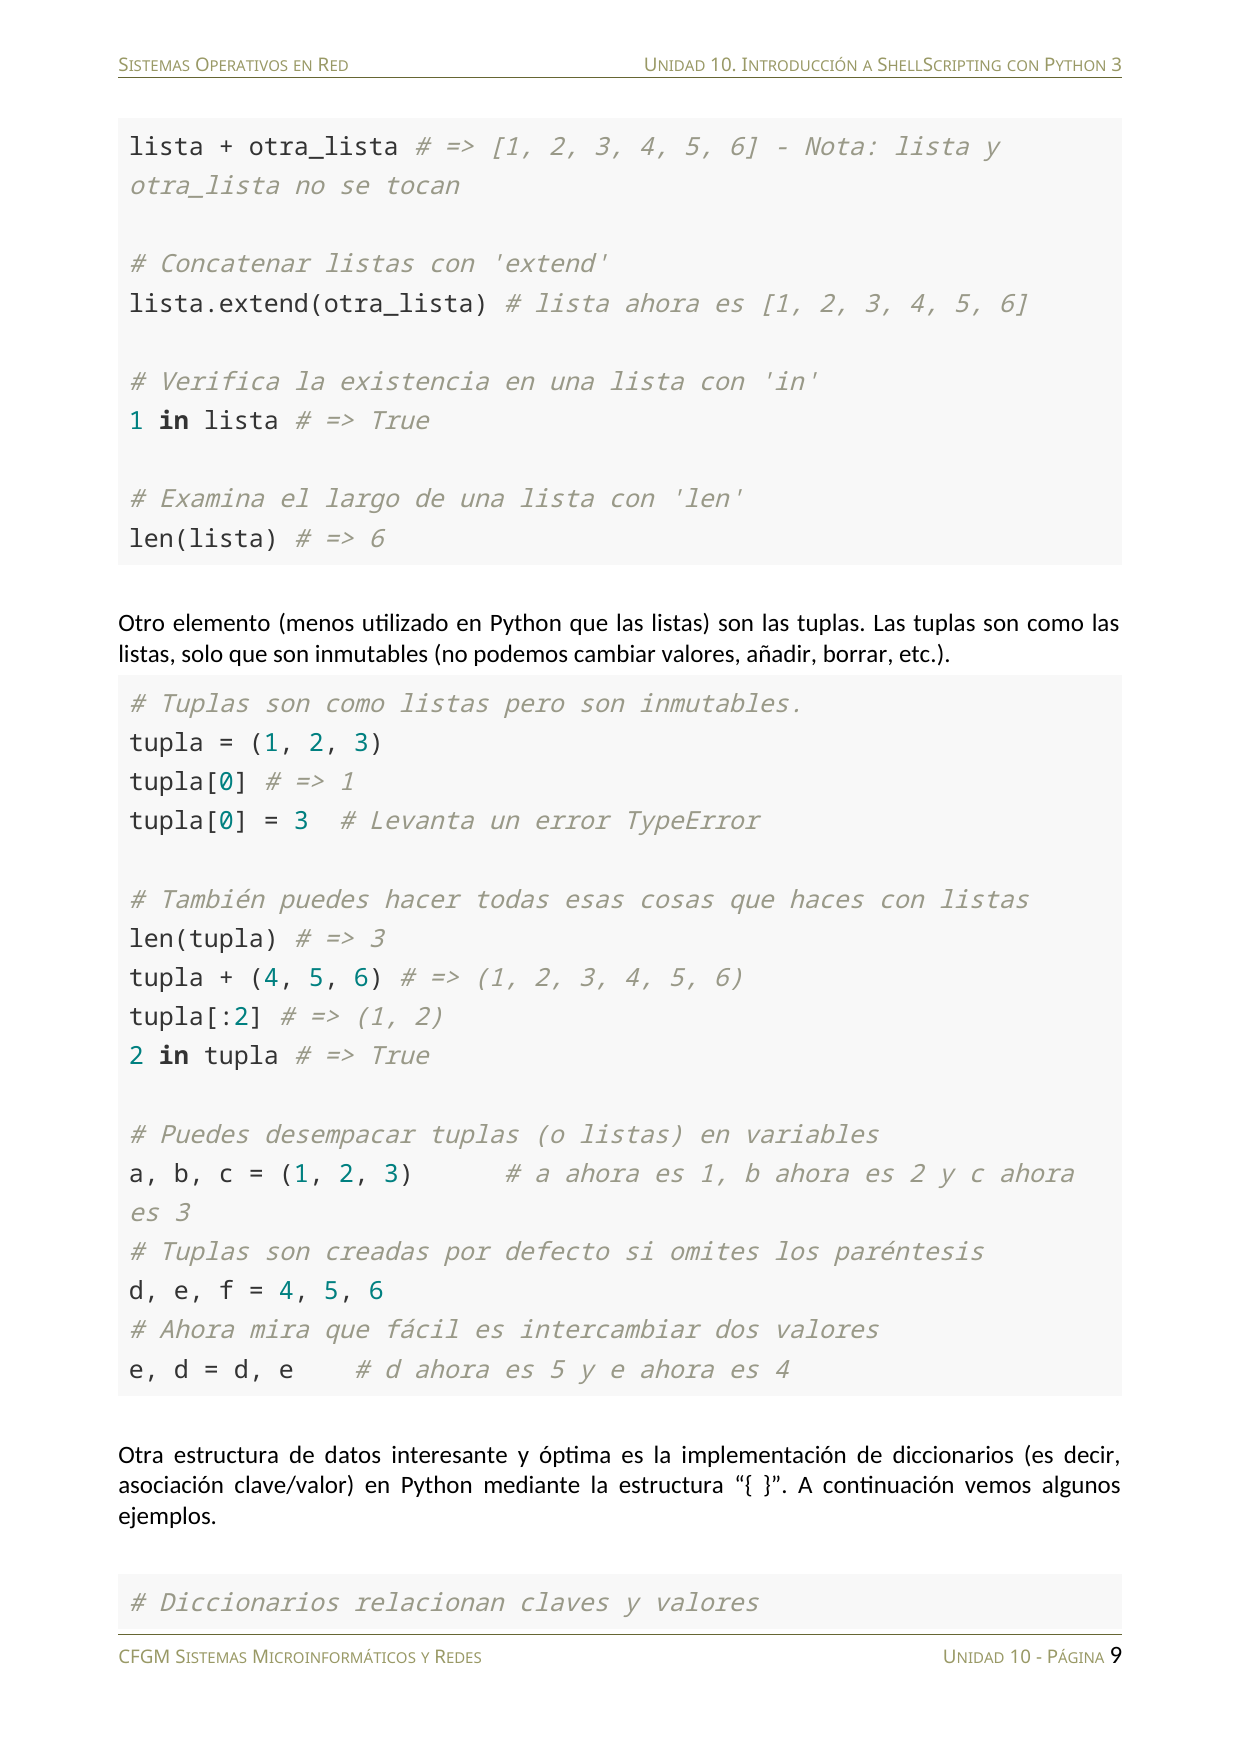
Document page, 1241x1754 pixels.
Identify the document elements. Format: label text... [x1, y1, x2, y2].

text Otro elemento (menos utilizado en Python que las listas) son las tuplas. Las tuplas son como las listas, solo que son inmutables (no podemos cambiar valores, añadir, borrar, etc.). [118, 608, 1122, 669]
table_header lista + otra_lista # => [1, 2, 3, 4, 5, 6] - Nota: lista y otra_lista no se tocan # Concatenar listas con 'extend' lista.extend(otra_lista) # lista ahora es [1, 2, 3, 4, 5, 6] # Verifica la existencia en una lista con 'in' 1 in lista # => True # Examina el largo de una lista con 'len' len(lista) # => 6 [118, 118, 1122, 565]
table_header # Tuplas son como listas pero son inmutables. tupla = (1, 2, 3) tupla[0] # => 1 tupla[0] = 3 # Levanta un error TypeError # También puedes hacer todas esas cosas que haces con listas len(tupla) # => 3 tupla + (4, 5, 6) # => (1, 2, 3, 4, 5, 6) tupla[:2] # => (1, 2) 2 in tupla # => True # Puedes desempacar tuplas (o listas) en variables a, b, c = (1, 2, 3) # a ahora es 1, b ahora es 2 y c ahora es 3 # Tuplas son creadas por defecto si omites los paréntesis d, e, f = 4, 5, 6 # Ahora mira que fácil es intercambiar dos valores e, d = d, e # d ahora es 5 y e ahora es 4 [118, 675, 1122, 1396]
table_header # Diccionarios relacionan claves y valores [118, 1574, 1122, 1629]
text Otra estructura de datos interesante y óptima es la implementación de diccionarios (es decir, asociación clave/valor) en Python mediante la estructura “{ }”. A continuación vemos algunos ejemplos. [118, 1439, 1122, 1530]
